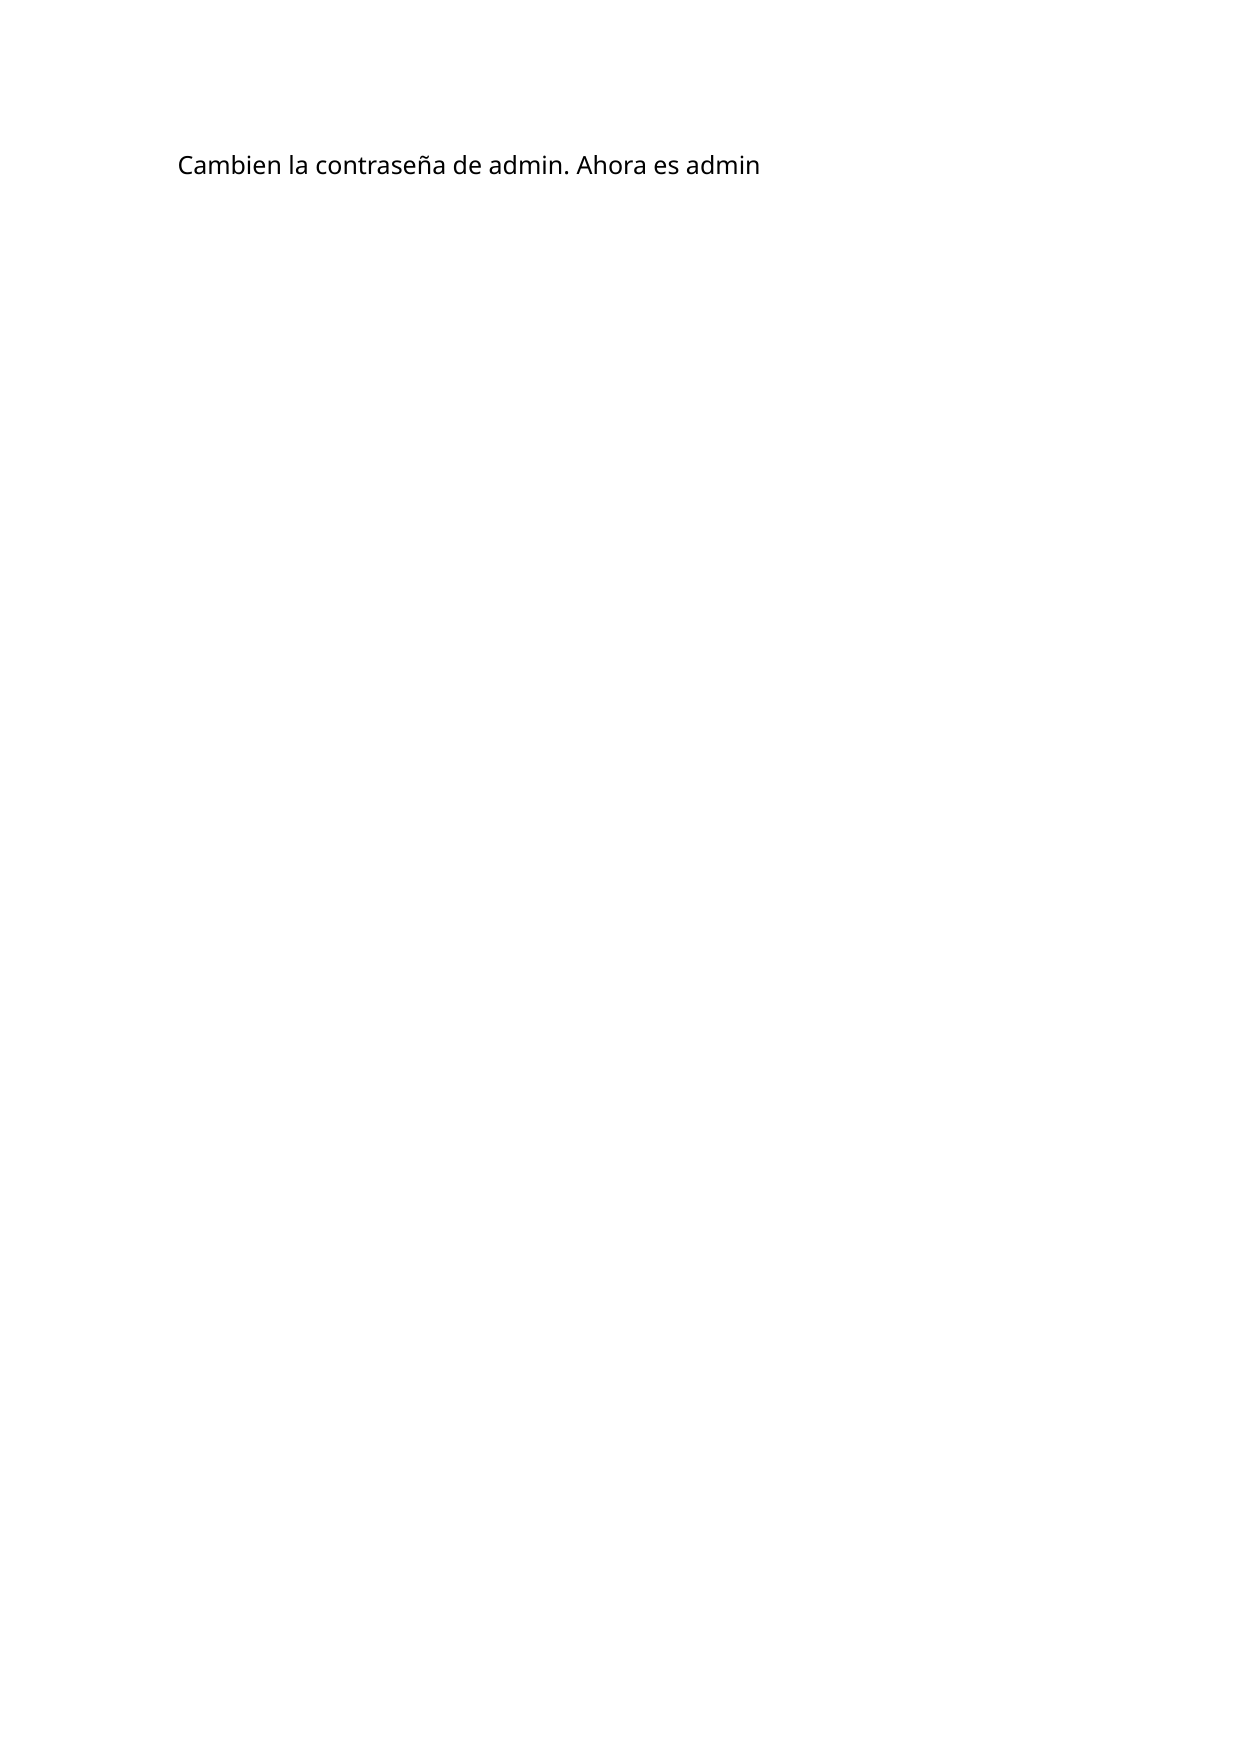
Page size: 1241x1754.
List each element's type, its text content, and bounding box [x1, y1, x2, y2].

text Cambien la contraseña de admin. Ahora es admin [177, 148, 1063, 182]
